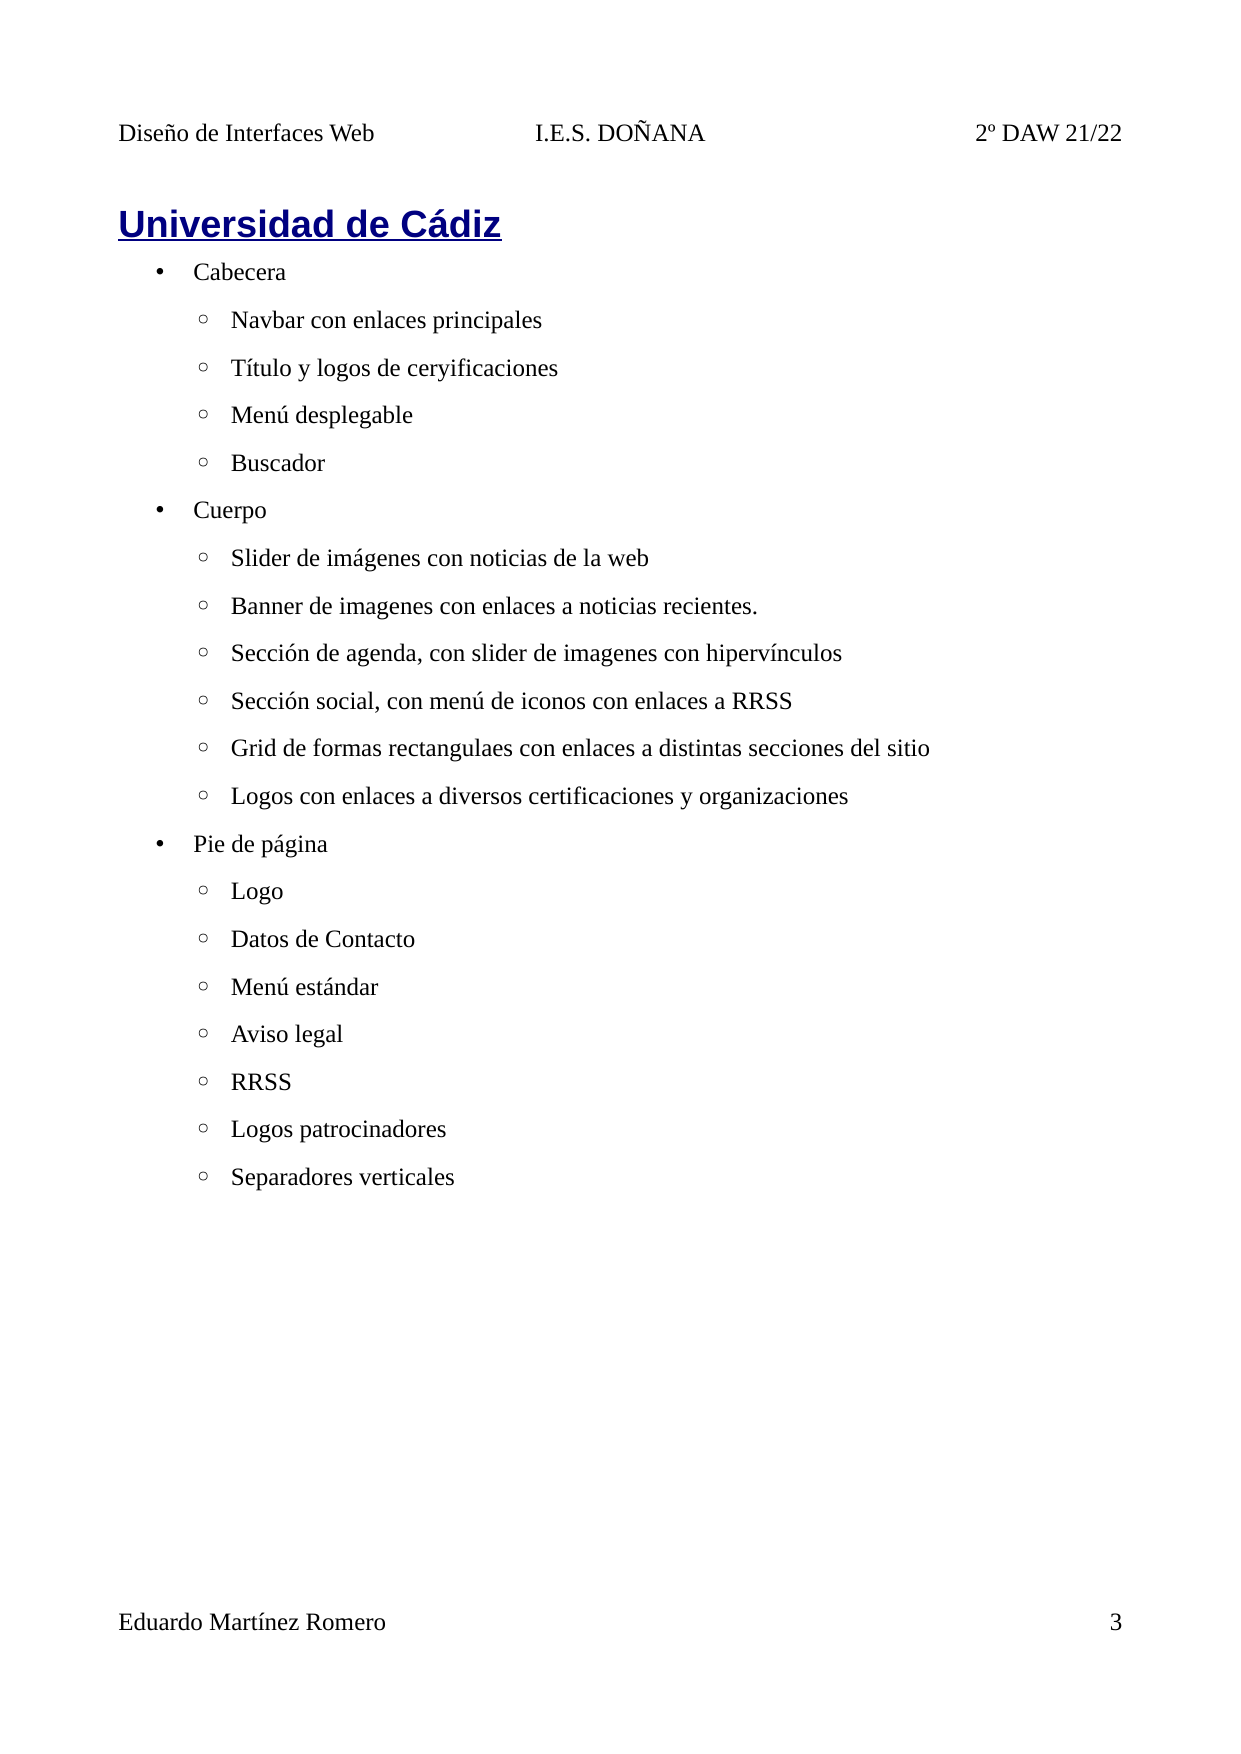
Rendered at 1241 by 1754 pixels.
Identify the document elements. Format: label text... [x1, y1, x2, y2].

list Separadores verticales [193, 1162, 1122, 1191]
list Buscador [193, 448, 1122, 477]
list Datos de Contacto [193, 924, 1122, 953]
list Sección social, con menú de iconos con enlaces a RRSS [193, 686, 1122, 715]
list RRSS [193, 1067, 1122, 1096]
list Grid de formas rectangulaes con enlaces a distintas secciones del sitio [193, 733, 1122, 762]
list Logo [193, 876, 1122, 905]
list Banner de imagenes con enlaces a noticias recientes. [193, 591, 1122, 619]
list Cuerpo [156, 496, 1122, 524]
list Logos con enlaces a diversos certificaciones y organizaciones [193, 781, 1122, 810]
list Menú desplegable [193, 400, 1122, 429]
list Pie de página [156, 829, 1122, 857]
list Título y logos de ceryificaciones [193, 353, 1122, 381]
list Menú estándar [193, 972, 1122, 1000]
list Aviso legal [193, 1019, 1122, 1048]
list Slider de imágenes con noticias de la web [193, 543, 1122, 572]
list Logos patrocinadores [193, 1114, 1122, 1143]
list Navbar con enlaces principales [193, 305, 1122, 334]
subtitle Universidad de Cádiz [118, 201, 1122, 245]
list Cabecera [156, 257, 1122, 286]
list Sección de agenda, con slider de imagenes con hipervínculos [193, 638, 1122, 667]
